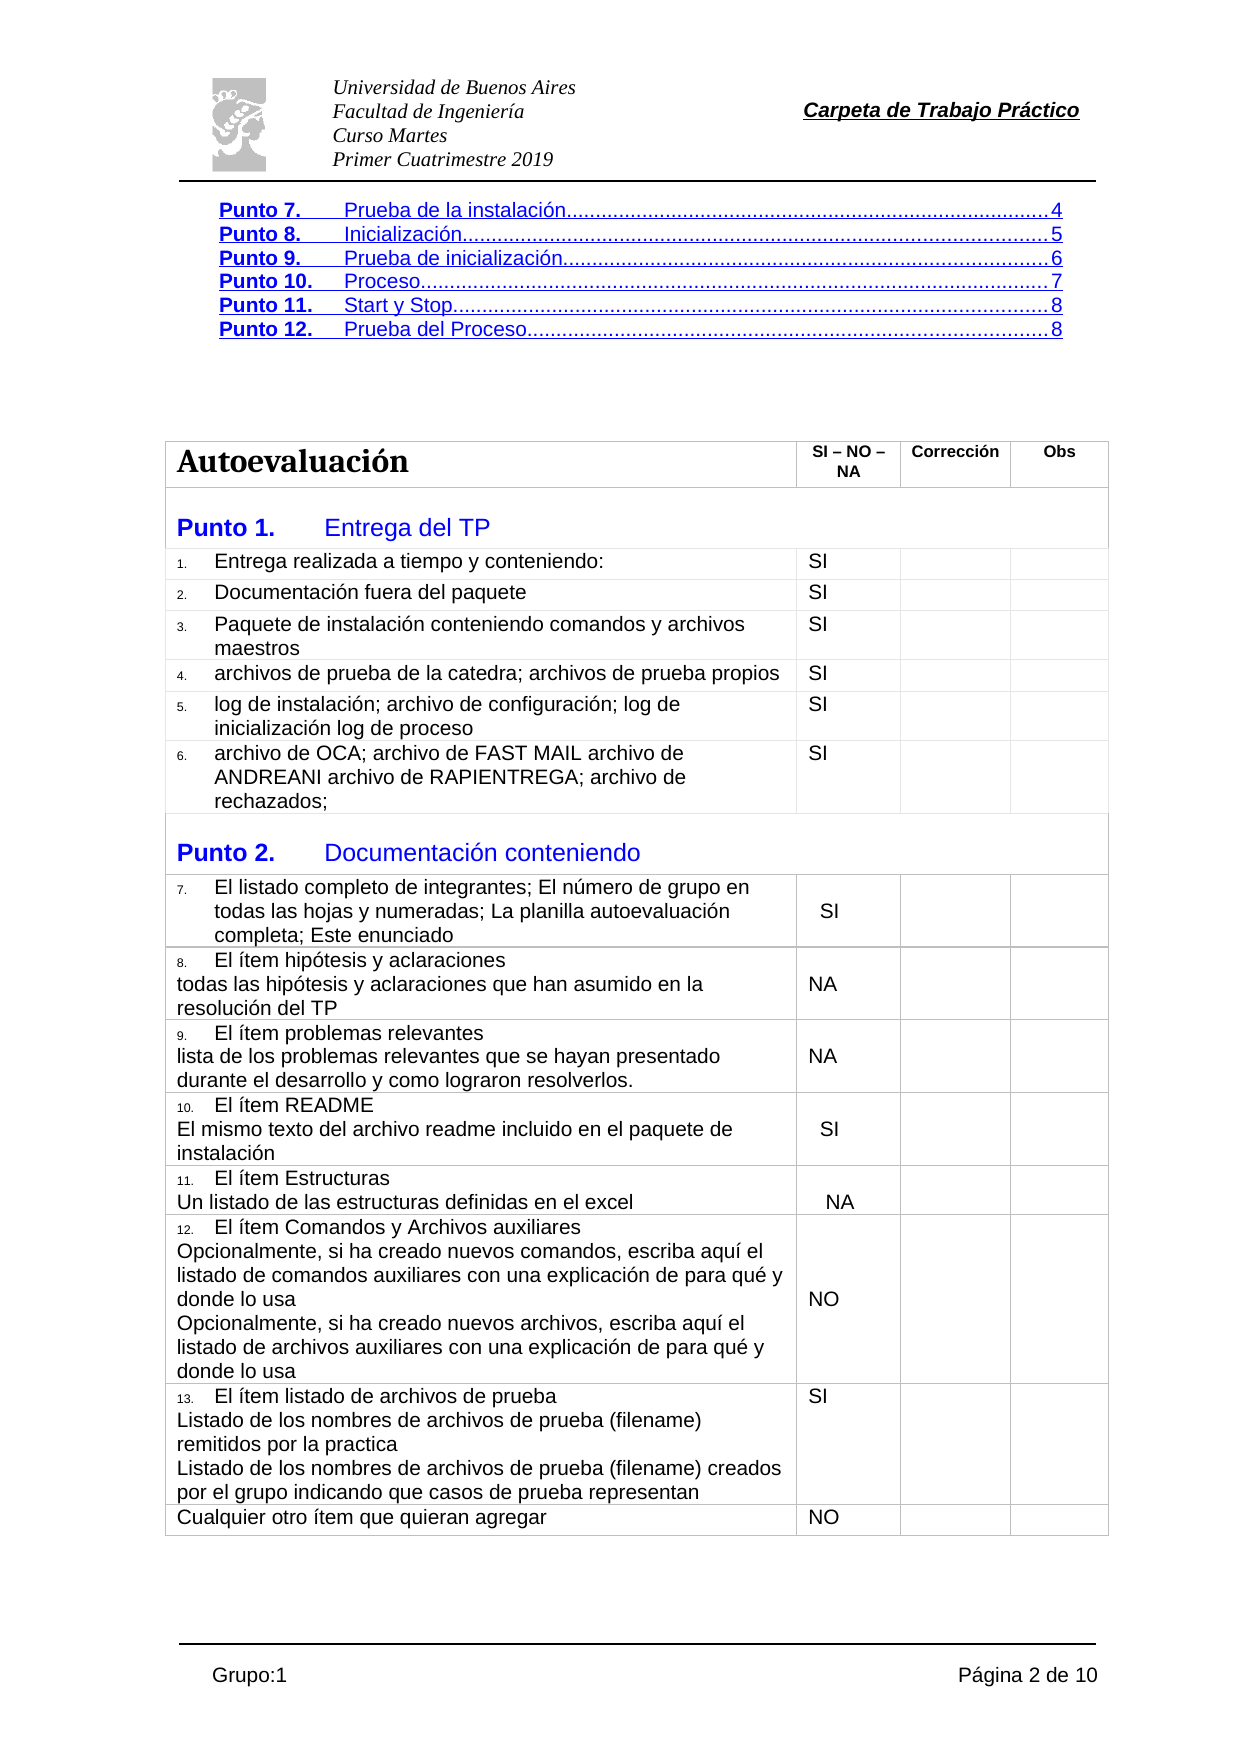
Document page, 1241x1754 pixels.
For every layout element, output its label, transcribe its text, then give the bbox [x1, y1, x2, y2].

table_cell [1011, 1166, 1108, 1214]
table_cell NA [797, 1020, 900, 1092]
table_cell El ítem Comandos y Archivos auxiliares Opcionalmente, si ha creado nuevos comandos, escriba aquí el listado de comandos auxiliares con una explicación de para qué y donde lo usa Opcionalmente, si ha creado nuevos archivos, escriba aquí el listado de archivos auxiliares con una explicación de para qué y donde lo usa [166, 1215, 796, 1383]
table_cell SI [797, 1093, 900, 1165]
table_cell [901, 1215, 1010, 1383]
table_cell SI [797, 875, 900, 946]
table_cell archivos de prueba de la catedra; archivos de prueba propios [166, 660, 796, 691]
table_cell archivo de OCA; archivo de FAST MAIL archivo de ANDREANI archivo de RAPIENTREGA; archivo de rechazados; [166, 741, 796, 812]
table_cell SI [797, 660, 900, 691]
table_cell NO [797, 1215, 900, 1383]
table_cell log de instalación; archivo de configuración; log de inicialización log de proceso [166, 692, 796, 739]
table_cell [1011, 875, 1108, 946]
text Punto 12. Prueba del Proceso 8 [219, 317, 1063, 338]
table_cell El ítem Estructuras Un listado de las estructuras definidas en el excel [166, 1166, 796, 1214]
table_cell [901, 1384, 1010, 1504]
table_cell SI [797, 692, 900, 739]
text Punto 7. Prueba de la instalación 4 [219, 197, 1063, 218]
table_cell Entrega del TP [166, 488, 1108, 548]
table_cell [901, 875, 1010, 946]
table_cell NO [797, 1505, 900, 1535]
table_cell Cualquier otro ítem que quieran agregar [166, 1505, 796, 1535]
table_cell [901, 1505, 1010, 1535]
table_cell [1011, 1020, 1108, 1092]
table_cell [1011, 692, 1108, 739]
table_cell SI [797, 741, 900, 812]
table_cell [1011, 1215, 1108, 1383]
table_cell El ítem problemas relevantes lista de los problemas relevantes que se hayan presentado durante el desarrollo y como lograron resolverlos. [166, 1020, 796, 1092]
table_cell [901, 1166, 1010, 1214]
table_header SI – NO – NA [797, 442, 900, 487]
table_cell [1011, 1093, 1108, 1165]
table_cell SI [797, 1384, 900, 1504]
table_cell [1011, 549, 1108, 579]
table_header Corrección [901, 442, 1010, 487]
table_cell NA [797, 1166, 900, 1214]
table_cell [901, 741, 1010, 812]
table_cell Entrega realizada a tiempo y conteniendo: [166, 549, 796, 579]
table_cell [901, 1093, 1010, 1165]
table_cell [901, 660, 1010, 691]
table_cell [1011, 580, 1108, 610]
table_cell [1011, 611, 1108, 659]
table_cell [1011, 1384, 1108, 1504]
table_header Autoevaluación [166, 442, 796, 487]
text Punto 11. Start y Stop 8 [219, 293, 1063, 314]
table_cell Documentación fuera del paquete [166, 580, 796, 610]
table_cell El ítem hipótesis y aclaraciones todas las hipótesis y aclaraciones que han asumido en la resolución del TP [166, 948, 796, 1019]
picture [210, 75, 273, 174]
table_cell El ítem listado de archivos de prueba Listado de los nombres de archivos de prueba (filename) remitidos por la practica Listado de los nombres de archivos de prueba (filename) creados por el grupo indicando que casos de prueba representan [166, 1384, 796, 1504]
table_cell [901, 611, 1010, 659]
table_cell [1011, 741, 1108, 812]
text Punto 9. Prueba de inicialización 6 [219, 245, 1063, 266]
table_cell [901, 549, 1010, 579]
table_header Obs [1011, 442, 1108, 487]
table_cell [901, 692, 1010, 739]
table_cell [1011, 660, 1108, 691]
table_cell SI [797, 549, 900, 579]
table_cell [901, 948, 1010, 1019]
table_cell SI [797, 580, 900, 610]
table_cell SI [797, 611, 900, 659]
table_cell [1011, 948, 1108, 1019]
text Punto 8. Inicialización 5 [219, 221, 1063, 242]
table_cell [901, 1020, 1010, 1092]
table_cell [901, 580, 1010, 610]
table_cell [1011, 1505, 1108, 1535]
table_cell NA [797, 948, 900, 1019]
table_cell El ítem README El mismo texto del archivo readme incluido en el paquete de instalación [166, 1093, 796, 1165]
table_cell Paquete de instalación conteniendo comandos y archivos maestros [166, 611, 796, 659]
table_cell El listado completo de integrantes; El número de grupo en todas las hojas y numeradas; La planilla autoevaluación completa; Este enunciado [166, 875, 796, 946]
text Punto 10. Proceso 7 [219, 269, 1063, 290]
table_cell Documentación conteniendo [166, 814, 1108, 873]
